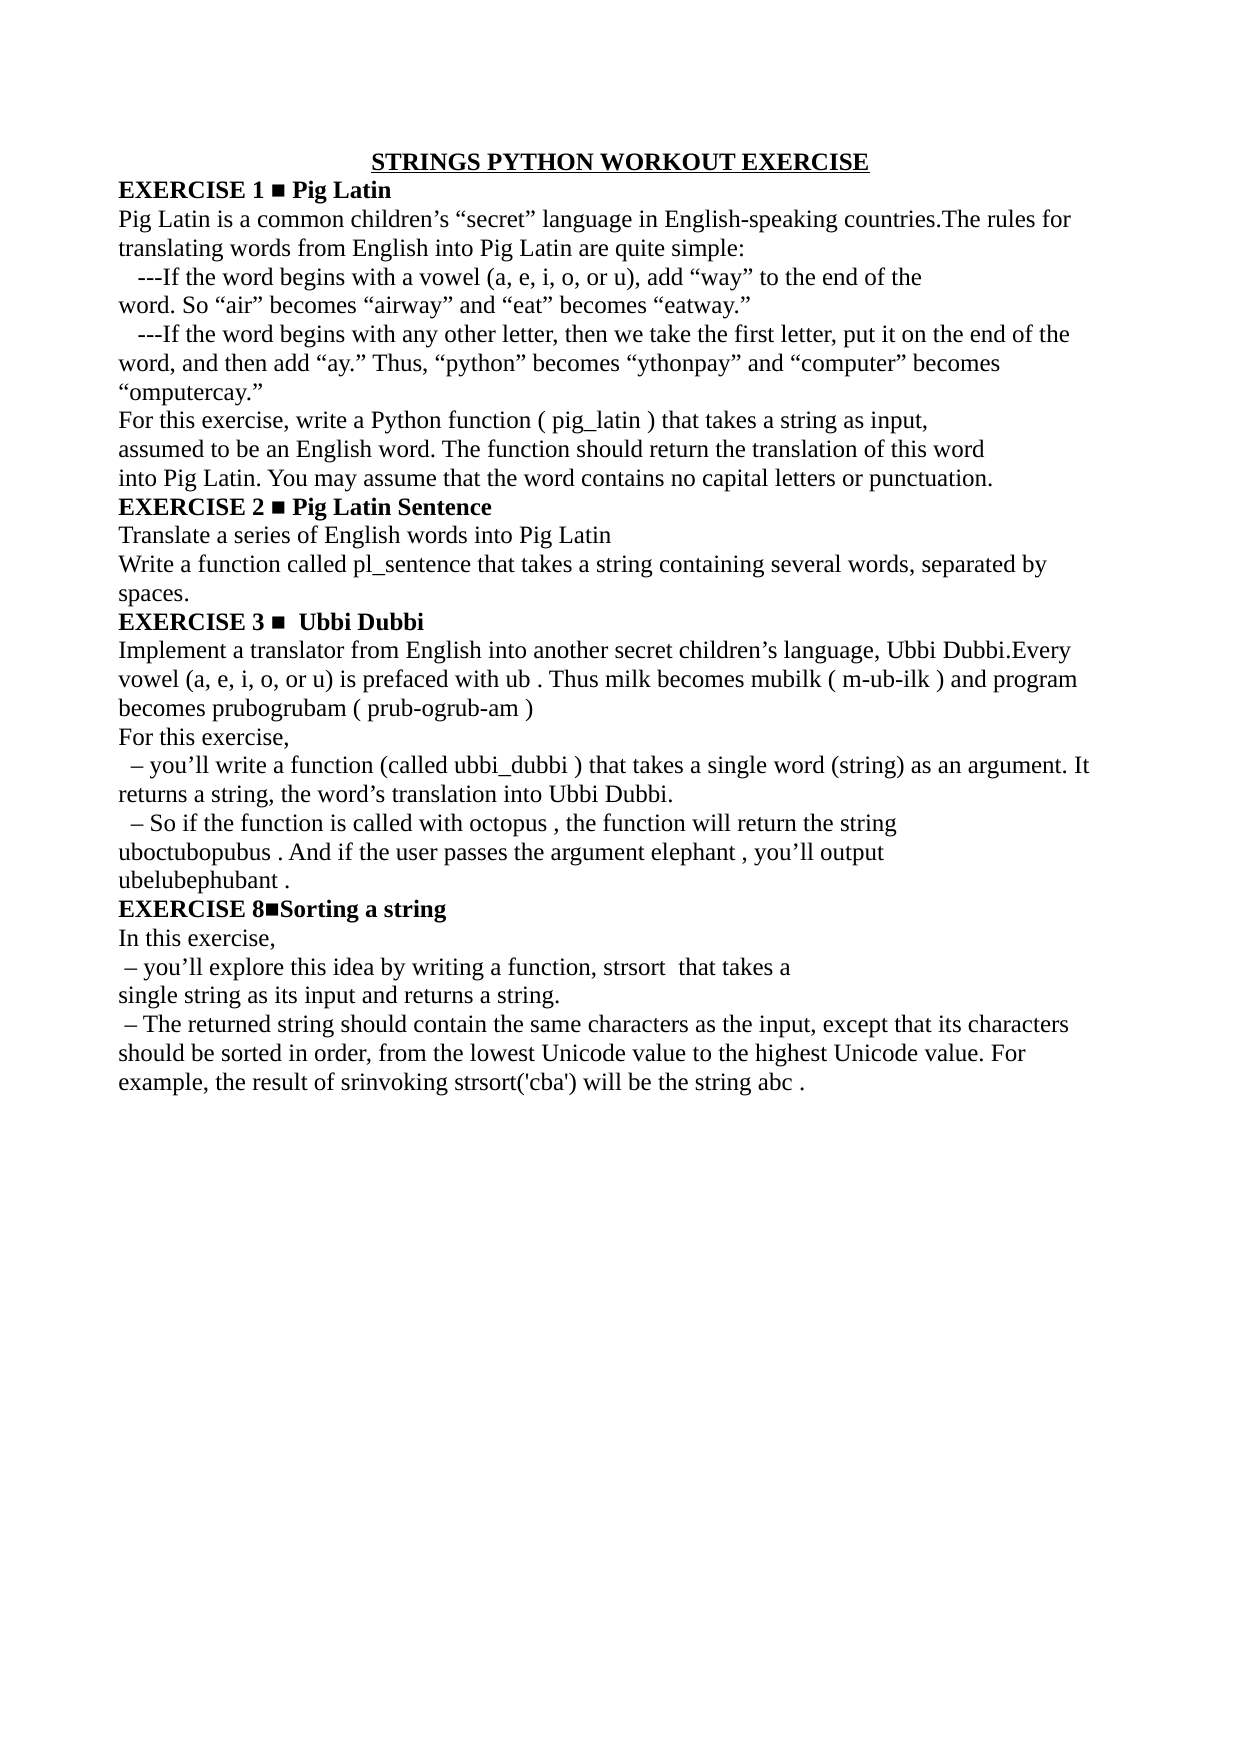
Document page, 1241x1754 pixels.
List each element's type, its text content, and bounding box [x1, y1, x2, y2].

text Implement a translator from English into another secret children’s language, Ubbi Dubbi.Every vowel (a, e, i, o, or u) is prefaced with ub . Thus milk becomes mubilk ( m-ub-ilk ) and program becomes prubogrubam ( prub-ogrub-am ) [118, 636, 1122, 722]
text uboctubopubus . And if the user passes the argument elephant , you’ll output [118, 837, 1122, 866]
text single string as its input and returns a string. [118, 981, 1122, 1009]
text EXERCISE 2 ■ Pig Latin Sentence [118, 492, 1122, 521]
text – you’ll explore this idea by writing a function, strsort that takes a [118, 952, 1122, 981]
text ---If the word begins with a vowel (a, e, i, o, or u), add “way” to the end of the [118, 262, 1122, 291]
text STRINGS PYTHON WORKOUT EXERCISE [118, 147, 1122, 176]
text In this exercise, [118, 923, 1122, 952]
text For this exercise, write a Python function ( pig_latin ) that takes a string as input, [118, 406, 1122, 434]
text Translate a series of English words into Pig Latin [118, 521, 1122, 549]
text EXERCISE 3 ■ Ubbi Dubbi [118, 607, 1122, 636]
text ubelubephubant . [118, 866, 1122, 894]
text For this exercise, [118, 722, 1122, 751]
text assumed to be an English word. The function should return the translation of this word [118, 434, 1122, 463]
text into Pig Latin. You may assume that the word contains no capital letters or punctuation. [118, 463, 1122, 492]
text Write a function called pl_sentence that takes a string containing several words, separated by [118, 549, 1122, 578]
text – you’ll write a function (called ubbi_dubbi ) that takes a single word (string) as an argument. It returns a string, the word’s translation into Ubbi Dubbi. [118, 751, 1122, 808]
text ---If the word begins with any other letter, then we take the first letter, put it on the end of the word, and then add “ay.” Thus, “python” becomes “ythonpay” and “computer” becomes “omputercay.” [118, 319, 1122, 406]
text Pig Latin is a common children’s “secret” language in English-speaking countries.The rules for translating words from English into Pig Latin are quite simple: [118, 204, 1122, 262]
text word. So “air” becomes “airway” and “eat” becomes “eatway.” [118, 291, 1122, 319]
text – So if the function is called with octopus , the function will return the string [118, 808, 1122, 837]
text EXERCISE 8■Sorting a string [118, 894, 1122, 923]
text – The returned string should contain the same characters as the input, except that its characters should be sorted in order, from the lowest Unicode value to the highest Unicode value. For example, the result of srinvoking strsort('cba') will be the string abc . [118, 1009, 1122, 1096]
text EXERCISE 1 ■ Pig Latin [118, 176, 1122, 204]
text spaces. [118, 578, 1122, 607]
